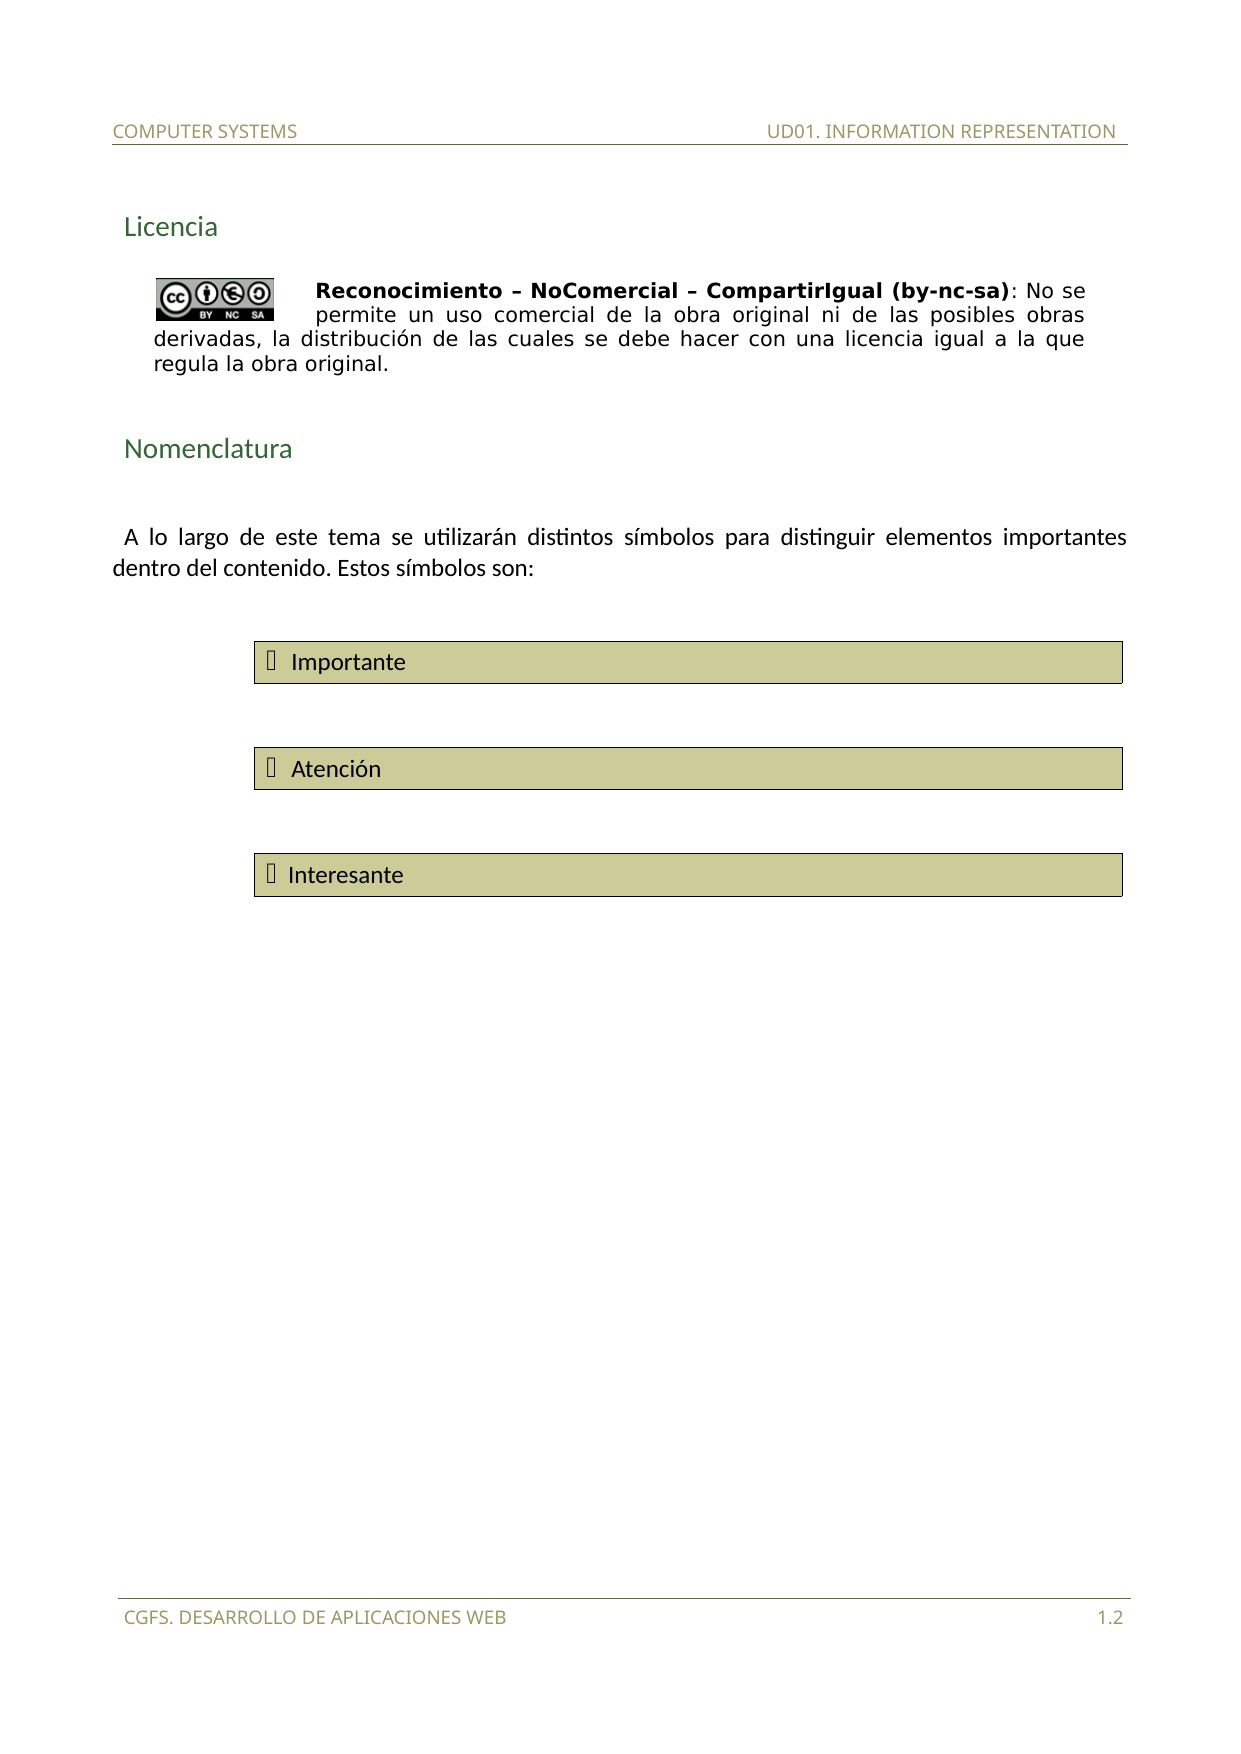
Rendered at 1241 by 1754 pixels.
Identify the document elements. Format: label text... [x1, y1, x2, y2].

text  Importante [255, 642, 1122, 683]
text  Atención [255, 748, 1122, 789]
text A lo largo de este tema se utilizarán distintos símbolos para distinguir elementos importantes dentro del contenido. Estos símbolos son: [112, 521, 1128, 582]
text Nomenclatura [112, 430, 1128, 466]
picture [156, 278, 274, 321]
text Licencia [112, 208, 1128, 243]
text Reconocimiento – NoComercial – CompartirIgual (by-nc-sa): No se permite un uso comercial de la obra original ni de las posibles obras derivadas, la distribución de las cuales se debe hacer con una licencia igual a la que regula la obra original. [153, 279, 1086, 376]
text  Interesante [255, 854, 1122, 896]
